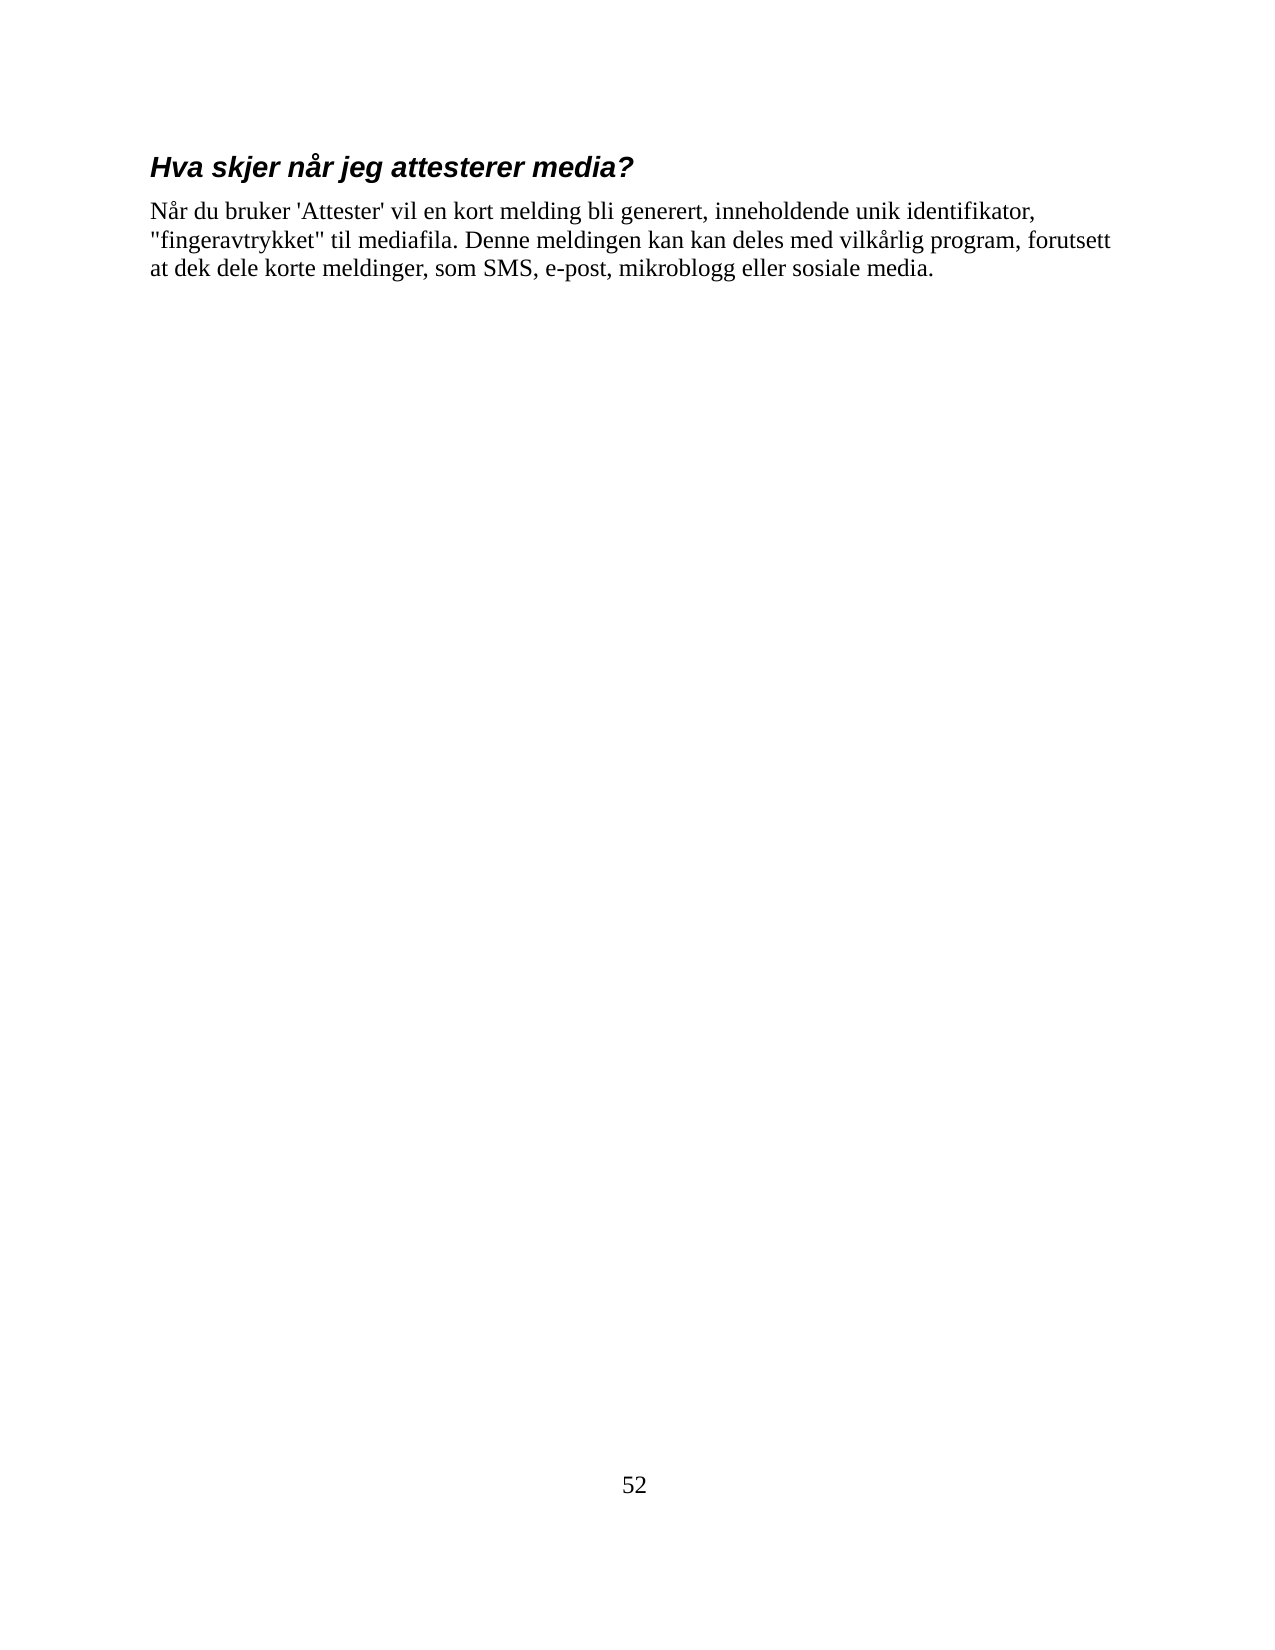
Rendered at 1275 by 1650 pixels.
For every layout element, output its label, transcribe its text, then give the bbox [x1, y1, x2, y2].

text Når du bruker 'Attester' vil en kort melding bli generert, inneholdende unik identifikator, "fingeravtrykket" til mediafila. Denne meldingen kan kan deles med vilkårlig program, forutsett at dek dele korte meldinger, som SMS, e-post, mikroblogg eller sosiale media. [150, 196, 1125, 282]
subtitle Hva skjer når jeg attesterer media? [150, 150, 1125, 183]
